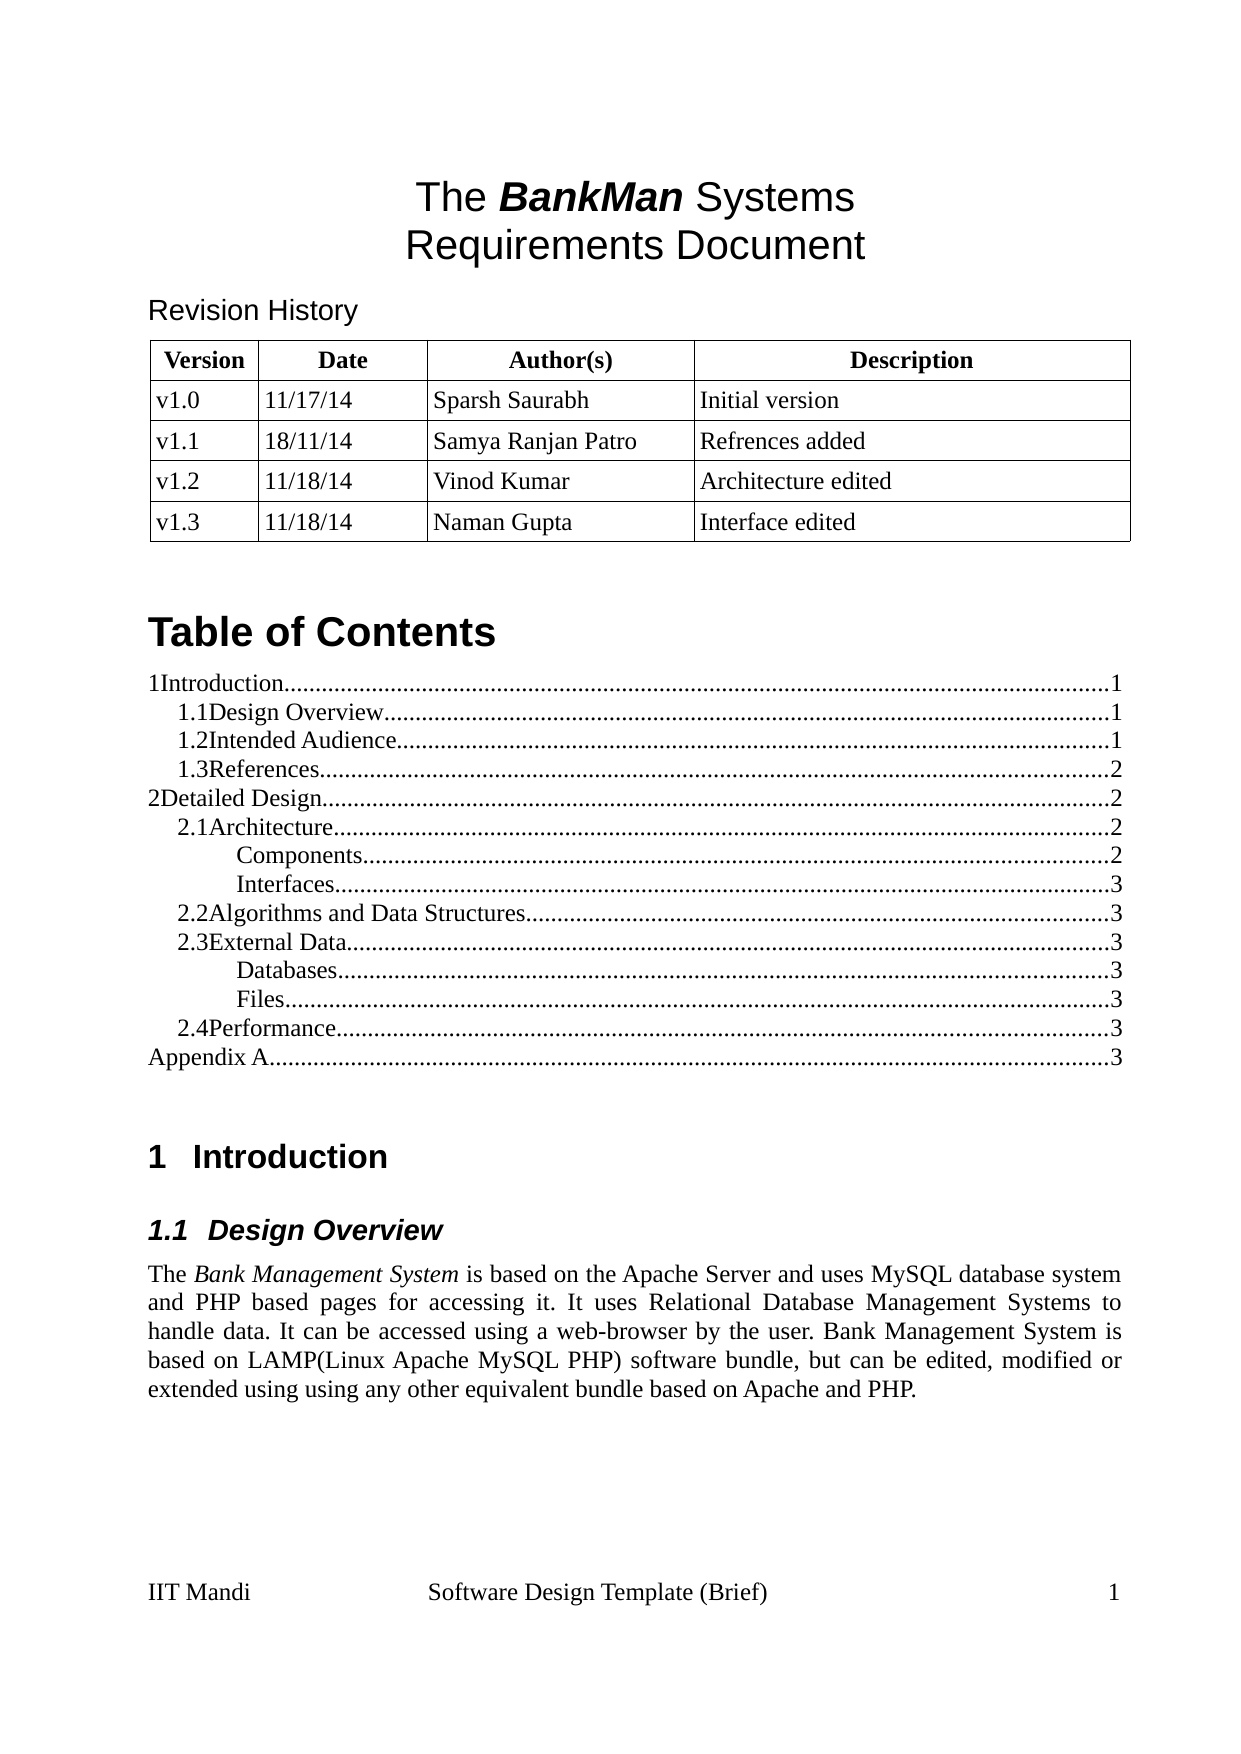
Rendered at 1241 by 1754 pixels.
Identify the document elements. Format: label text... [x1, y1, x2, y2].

table_cell 18/11/14 [259, 502, 427, 541]
table_cell 18/11/14 [259, 421, 427, 460]
text 1.3References 2 [177, 754, 1123, 783]
table_cell Vinod Kumar [428, 461, 694, 501]
text 2.4Performance 3 [177, 1013, 1123, 1042]
table_cell v1.1 [151, 421, 258, 460]
table_cell Naman Gupta [428, 502, 694, 541]
table_header Description [695, 341, 1130, 380]
table_header Author(s) [428, 341, 694, 380]
table_cell Refrences added [695, 421, 1130, 460]
subtitle Introduction [148, 1137, 1123, 1175]
table_cell 18/11/14 [259, 461, 427, 501]
table_cell 17/11/14 [259, 381, 427, 420]
table_cell Initial version [695, 381, 1130, 420]
text 2Detailed Design 2 [148, 783, 1123, 812]
text 1Introduction 1 [148, 668, 1123, 697]
text 2.2Algorithms and Data Structures 3 [177, 898, 1123, 927]
table_header Date [259, 341, 427, 380]
table_cell Architecture edited [695, 461, 1130, 501]
table_cell v1.2 [151, 461, 258, 501]
table_cell Interface edited [695, 502, 1130, 541]
text 1.1Design Overview 1 [177, 697, 1123, 725]
text Databases 3 [236, 955, 1123, 984]
table_cell Samya Ranjan Patro [428, 421, 694, 460]
table_cell Sparsh Saurabh [428, 381, 694, 420]
text 2.3External Data 3 [177, 927, 1123, 955]
subtitle Design Overview [148, 1213, 1123, 1246]
subtitle Revision History [148, 293, 1123, 327]
text 2.1Architecture 2 [177, 812, 1123, 840]
text Components 2 [236, 840, 1123, 869]
text Appendix A 3 [148, 1042, 1123, 1070]
subtitle Table of Contents [148, 607, 1123, 655]
text The Bank Management System is based on the Apache Server and uses MySQL database system and PHP based pages for accessing it. It uses Relational Database Management Systems to handle data. It can be accessed using a web-browser by the user. Bank Management System is based on LAMP(Linux Apache MySQL PHP) software bundle, but can be edited, modified or extended using using any other equivalent bundle based on Apache and PHP. [148, 1259, 1123, 1402]
table_cell v1.3 [151, 502, 258, 541]
text The BankMan Systems Requirements Document [148, 173, 1123, 268]
text Files 3 [236, 984, 1123, 1013]
table_header Version [151, 341, 258, 380]
table_cell v1.0 [151, 381, 258, 420]
text 1.2Intended Audience 1 [177, 725, 1123, 754]
text Interfaces 3 [236, 869, 1123, 898]
